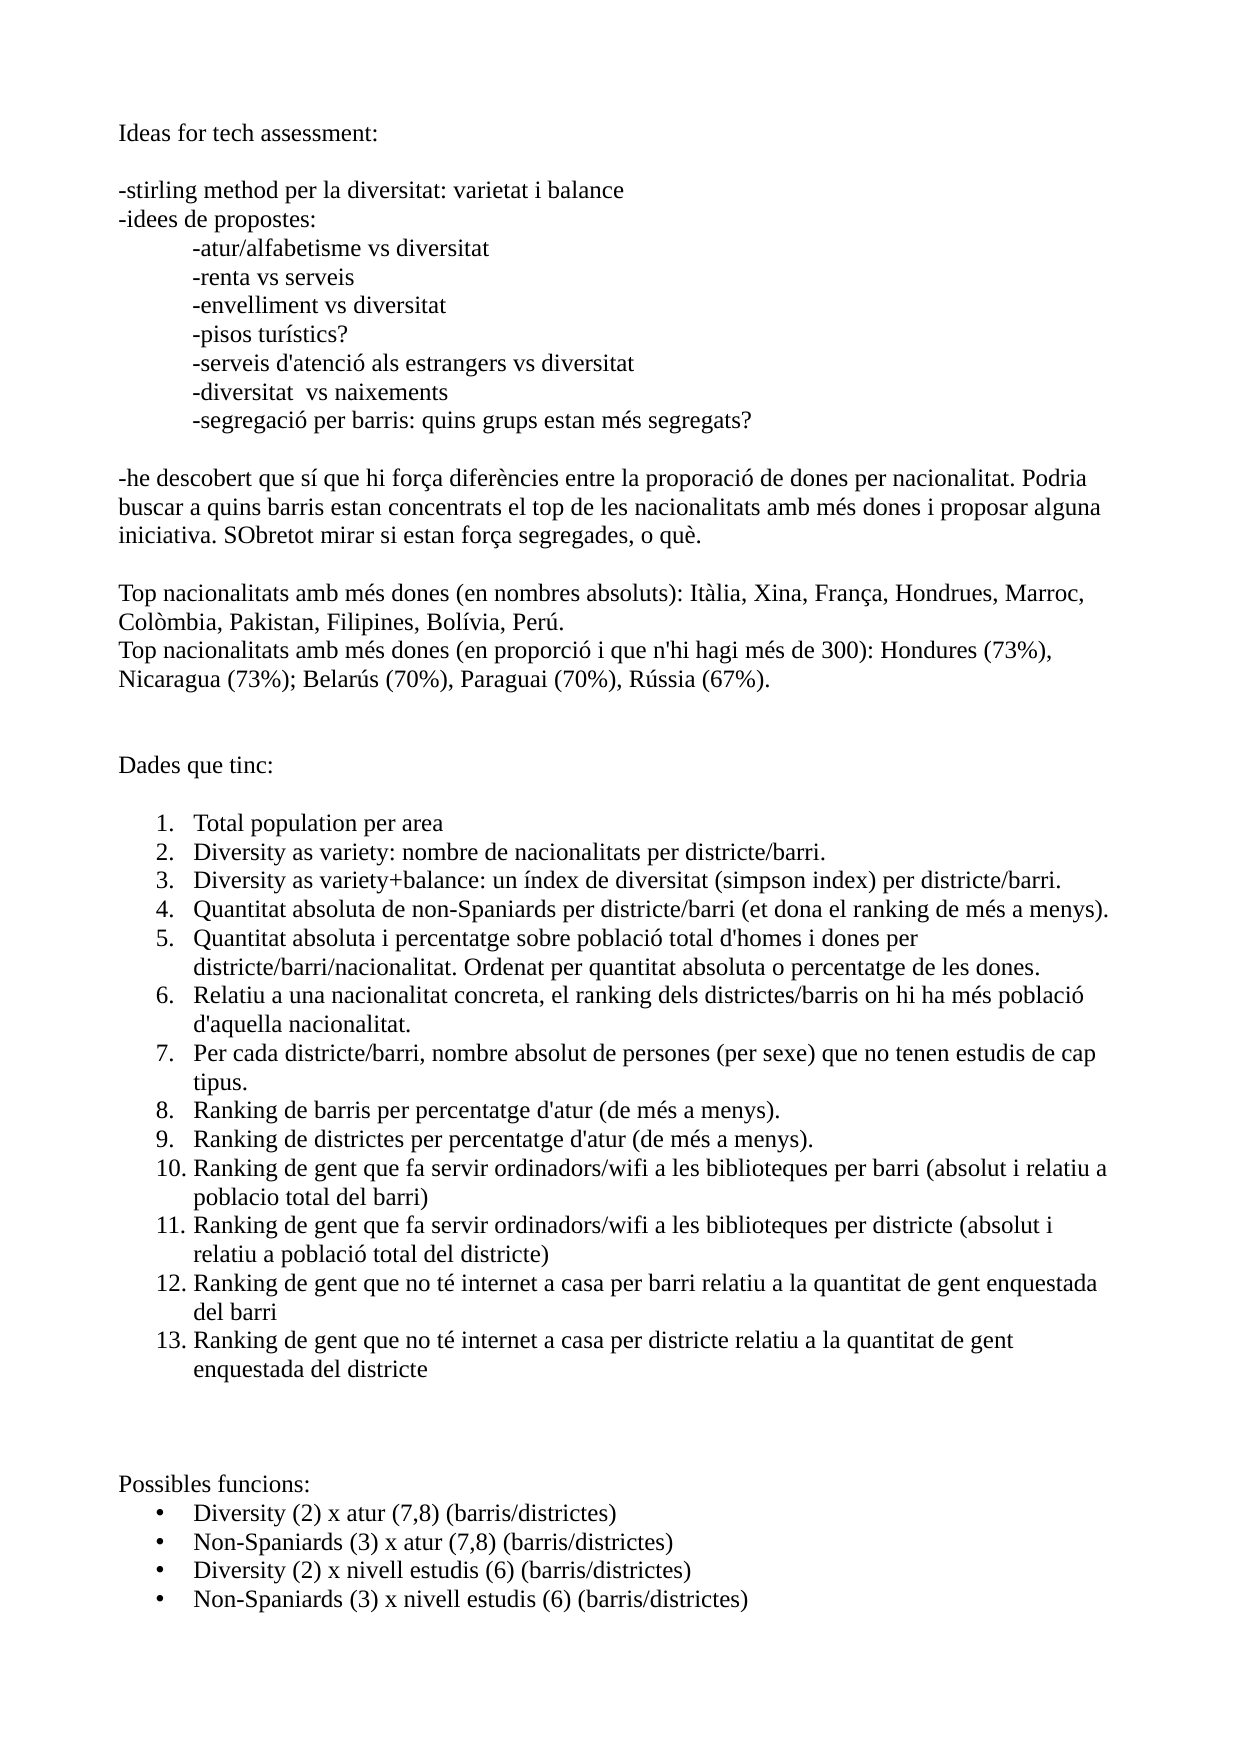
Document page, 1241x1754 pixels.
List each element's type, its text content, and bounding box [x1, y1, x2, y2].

text -serveis d'atenció als estrangers vs diversitat [118, 348, 1122, 377]
text -segregació per barris: quins grups estan més segregats? [118, 406, 1122, 434]
text Dades que tinc: [118, 751, 1122, 779]
list Diversity as variety: nombre de nacionalitats per districte/barri. [156, 837, 1122, 866]
list Quantitat absoluta i percentatge sobre població total d'homes i dones per districte/barri/nacionalitat. Ordenat per quantitat absoluta o percentatge de les dones. [156, 923, 1122, 981]
list Ranking de gent que fa servir ordinadors/wifi a les biblioteques per districte (absolut i relatiu a població total del districte) [156, 1211, 1122, 1268]
text -stirling method per la diversitat: varietat i balance [118, 176, 1122, 204]
list Relatiu a una nacionalitat concreta, el ranking dels districtes/barris on hi ha més població d'aquella nacionalitat. [156, 981, 1122, 1038]
list Non-Spaniards (3) x nivell estudis (6) (barris/districtes) [156, 1584, 1122, 1613]
text -atur/alfabetisme vs diversitat [118, 233, 1122, 262]
list Ranking de barris per percentatge d'atur (de més a menys). [156, 1096, 1122, 1124]
list Diversity (2) x atur (7,8) (barris/districtes) [156, 1498, 1122, 1527]
text -pisos turístics? [118, 319, 1122, 348]
text -envelliment vs diversitat [118, 291, 1122, 319]
text Top nacionalitats amb més dones (en nombres absoluts): Itàlia, Xina, França, Hondrues, Marroc, Colòmbia, Pakistan, Filipines, Bolívia, Perú. [118, 578, 1122, 636]
text -renta vs serveis [118, 262, 1122, 291]
text -diversitat vs naixements [118, 377, 1122, 406]
list Ranking de gent que no té internet a casa per districte relatiu a la quantitat de gent enquestada del districte [156, 1326, 1122, 1383]
text Top nacionalitats amb més dones (en proporció i que n'hi hagi més de 300): Hondures (73%), Nicaragua (73%); Belarús (70%), Paraguai (70%), Rússia (67%). [118, 636, 1122, 693]
list Ranking de gent que no té internet a casa per barri relatiu a la quantitat de gent enquestada del barri [156, 1268, 1122, 1326]
text Possibles funcions: [118, 1469, 1122, 1498]
text Ideas for tech assessment: [118, 118, 1122, 147]
list Diversity (2) x nivell estudis (6) (barris/districtes) [156, 1556, 1122, 1584]
list Diversity as variety+balance: un índex de diversitat (simpson index) per districte/barri. [156, 866, 1122, 894]
list Total population per area [156, 808, 1122, 837]
list Non-Spaniards (3) x atur (7,8) (barris/districtes) [156, 1527, 1122, 1556]
list Ranking de districtes per percentatge d'atur (de més a menys). [156, 1124, 1122, 1153]
list Quantitat absoluta de non-Spaniards per districte/barri (et dona el ranking de més a menys). [156, 894, 1122, 923]
list Ranking de gent que fa servir ordinadors/wifi a les biblioteques per barri (absolut i relatiu a poblacio total del barri) [156, 1153, 1122, 1211]
list Per cada districte/barri, nombre absolut de persones (per sexe) que no tenen estudis de cap tipus. [156, 1038, 1122, 1096]
text -he descobert que sí que hi força diferències entre la proporació de dones per nacionalitat. Podria buscar a quins barris estan concentrats el top de les nacionalitats amb més dones i proposar alguna iniciativa. SObretot mirar si estan força segregades, o què. [118, 463, 1122, 549]
text -idees de propostes: [118, 204, 1122, 233]
